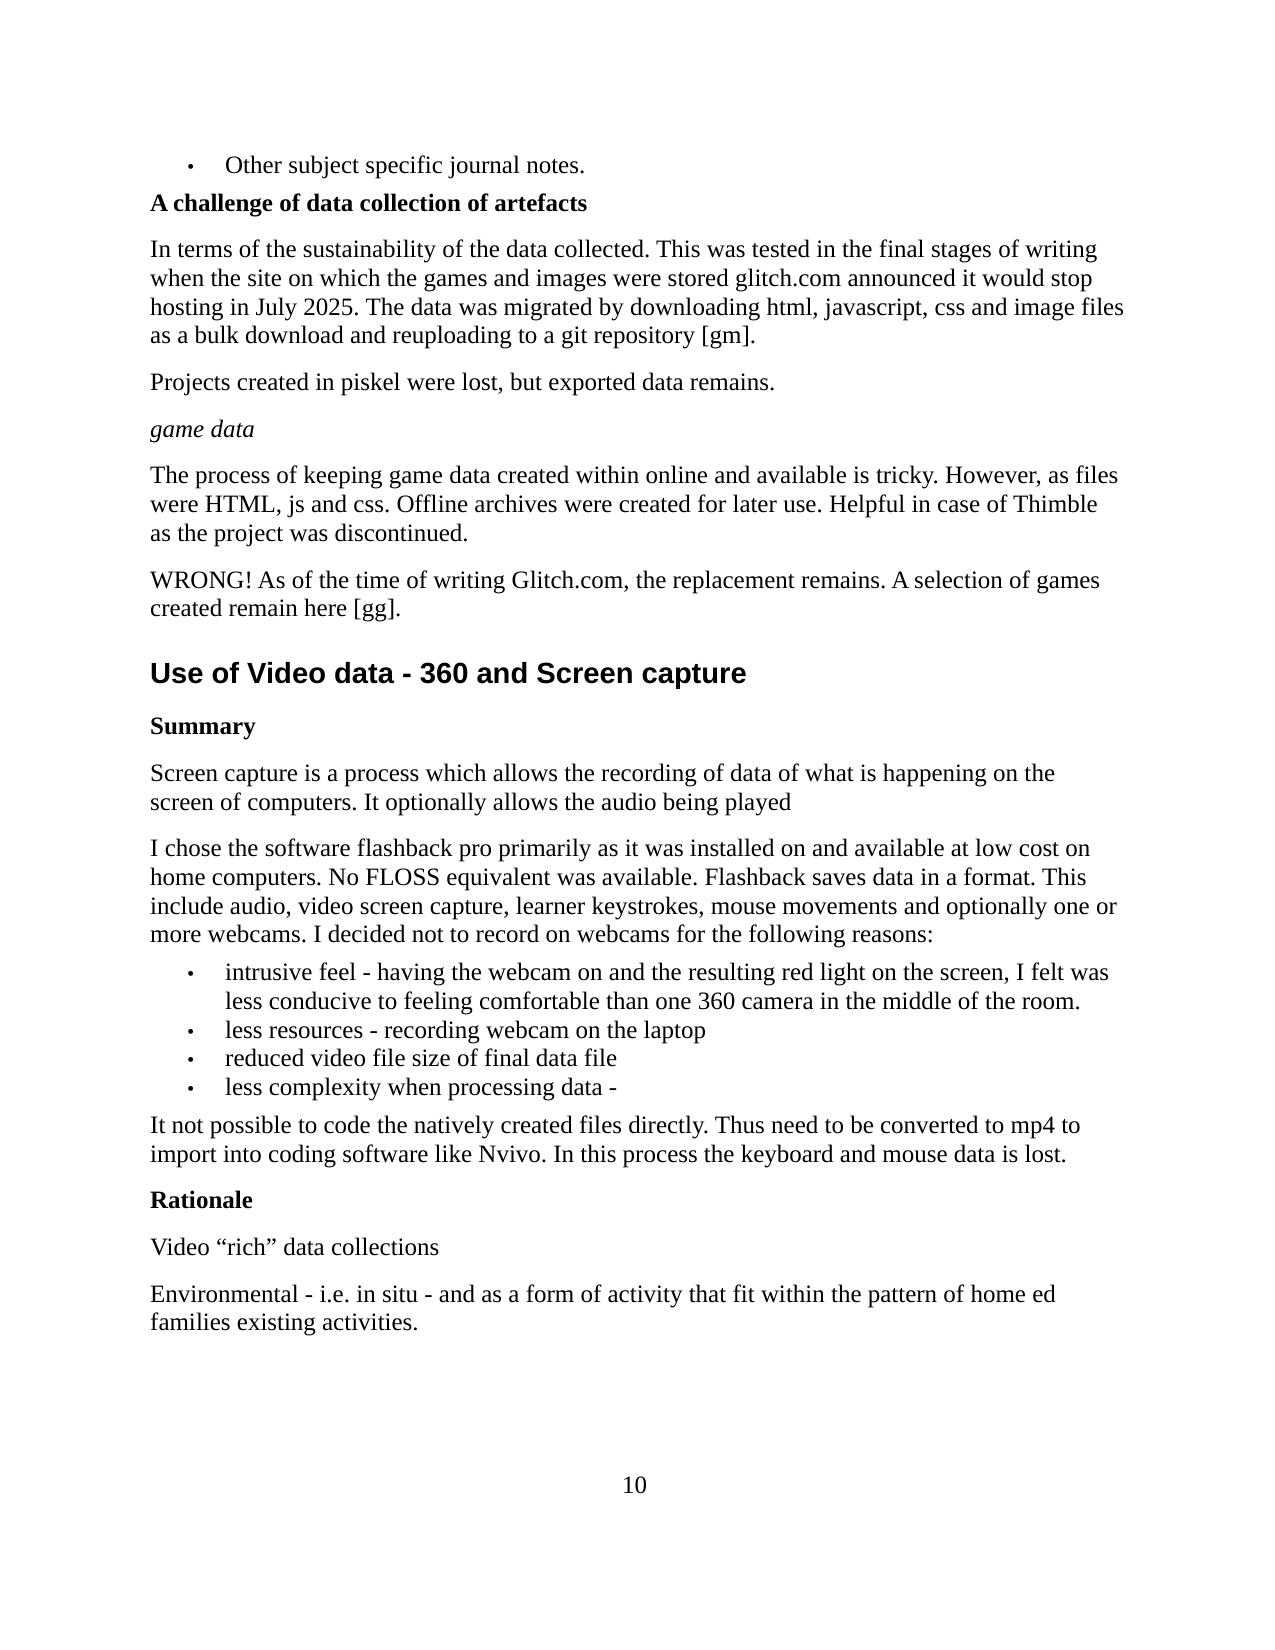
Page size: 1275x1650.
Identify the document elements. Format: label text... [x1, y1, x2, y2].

text Rationale [150, 1185, 1125, 1214]
text I chose the software flashback pro primarily as it was installed on and available at low cost on home computers. No FLOSS equivalent was available. Flashback saves data in a format. This include audio, video screen capture, learner keystrokes, mouse movements and optionally one or more webcams. I decided not to record on webcams for the following reasons: [150, 833, 1125, 948]
list reduced video file size of final data file [187, 1043, 1125, 1072]
list less complexity when processing data - [187, 1072, 1125, 1101]
text Video “rich” data collections [150, 1232, 1125, 1261]
text Summary [150, 711, 1125, 740]
list intrusive feel - having the webcam on and the resulting red light on the screen, I felt was less conducive to feeling comfortable than one 360 camera in the middle of the room. [187, 957, 1125, 1015]
text It not possible to code the natively created files directly. Thus need to be converted to mp4 to import into coding software like Nvivo. In this process the keyboard and mouse data is lost. [150, 1110, 1125, 1167]
list less resources - recording webcam on the laptop [187, 1015, 1125, 1043]
text WRONG! As of the time of writing Glitch.com, the replacement remains. A selection of games created remain here [gg]. [150, 565, 1125, 622]
list Other subject specific journal notes. [187, 150, 1125, 179]
text A challenge of data collection of artefacts [150, 188, 1125, 216]
text Environmental - i.e. in situ - and as a form of activity that fit within the pattern of home ed families existing activities. [150, 1279, 1125, 1336]
text Projects created in piskel were lost, but exported data remains. [150, 367, 1125, 396]
text game data [150, 414, 1125, 443]
text The process of keeping game data created within online and available is tricky. However, as files were HTML, js and css. Offline archives were created for later use. Helpful in case of Thimble as the project was discontinued. [150, 461, 1125, 547]
subtitle Use of Video data - 360 and Screen capture [150, 656, 1125, 690]
text In terms of the sustainability of the data collected. This was tested in the final stages of writing when the site on which the games and images were stored glitch.com announced it would stop hosting in July 2025. The data was migrated by downloading html, javascript, css and image files as a bulk download and reuploading to a git repository [gm]. [150, 234, 1125, 349]
text Screen capture is a process which allows the recording of data of what is happening on the screen of computers. It optionally allows the audio being played [150, 758, 1125, 815]
